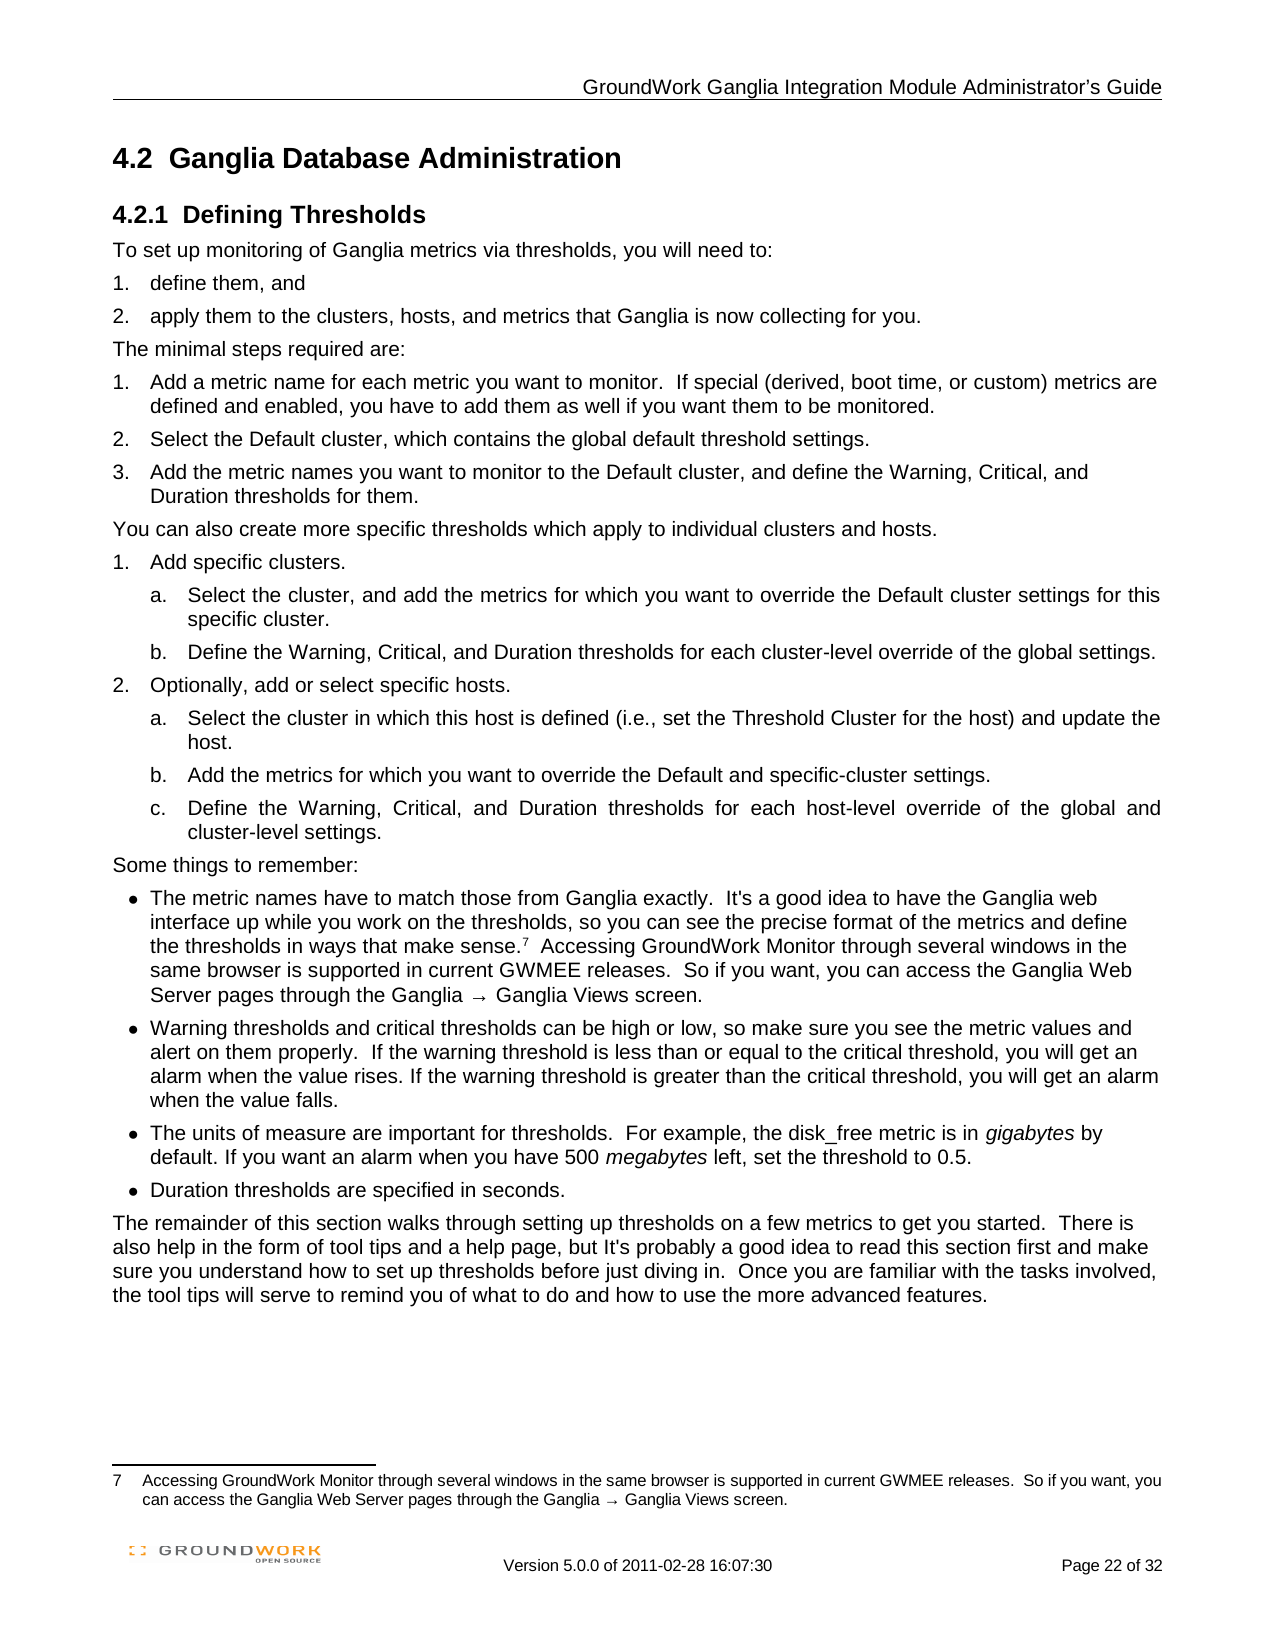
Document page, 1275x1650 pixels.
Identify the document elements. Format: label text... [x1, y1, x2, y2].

list apply them to the clusters, hosts, and metrics that Ganglia is now collecting for you. [112, 304, 1162, 328]
list Select the Default cluster, which contains the global default threshold settings. [112, 427, 1162, 451]
list The metric names have to match those from Ganglia exactly. It's a good idea to have the Ganglia web interface up while you work on the thresholds, so you can see the precise format of the metrics and define the thresholds in ways that make sense. Accessing GroundWork Monitor through several windows in the same browser is supported in current GWMEE releases. So if you want, you can access the Ganglia Web Server pages through the Ganglia → Ganglia Views screen. [127, 886, 1162, 1007]
subtitle Ganglia Database Administration [112, 141, 1162, 174]
list Warning thresholds and critical thresholds can be high or low, so make sure you see the metric values and alert on them properly. If the warning threshold is less than or equal to the critical threshold, you will get an alarm when the value rises. If the warning threshold is greater than the critical threshold, you will get an alarm when the value falls. [127, 1016, 1162, 1112]
text Some things to remember: [112, 853, 1162, 877]
picture [129, 1546, 321, 1563]
text To set up monitoring of Ganglia metrics via thresholds, you will need to: [112, 238, 1162, 262]
text The minimal steps required are: [112, 337, 1162, 361]
list Add the metric names you want to monitor to the Default cluster, and define the Warning, Critical, and Duration thresholds for them. [112, 460, 1162, 508]
text The remainder of this section walks through setting up thresholds on a few metrics to get you started. There is also help in the form of tool tips and a help page, but It's probably a good idea to read this section first and make sure you understand how to set up thresholds before just diving in. Once you are familiar with the tasks involved, the tool tips will serve to remind you of what to do and how to use the more advanced features. [112, 1211, 1162, 1307]
list Define the Warning, Critical, and Duration thresholds for each host-level override of the global and cluster-level settings. [150, 796, 1162, 844]
list Add specific clusters. [112, 550, 1162, 574]
subtitle Defining Thresholds [112, 199, 1162, 229]
list Add the metrics for which you want to override the Default and specific-cluster settings. [150, 763, 1162, 787]
list Optionally, add or select specific hosts. [112, 673, 1162, 697]
list Select the cluster, and add the metrics for which you want to override the Default cluster settings for this specific cluster. [150, 583, 1162, 631]
list Accessing GroundWork Monitor through several windows in the same browser is supported in current GWMEE releases. So if you want, you can access the Ganglia Web Server pages through the Ganglia → Ganglia Views screen. [112, 1471, 1162, 1509]
text You can also create more specific thresholds which apply to individual clusters and hosts. [112, 517, 1162, 541]
list Define the Warning, Critical, and Duration thresholds for each cluster-level override of the global settings. [150, 640, 1162, 664]
list define them, and [112, 271, 1162, 295]
list Add a metric name for each metric you want to monitor. If special (derived, boot time, or custom) metrics are defined and enabled, you have to add them as well if you want them to be monitored. [112, 370, 1162, 418]
list The units of measure are important for thresholds. For example, the disk_free metric is in gigabytes by default. If you want an alarm when you have 500 megabytes left, set the threshold to 0.5. [127, 1121, 1162, 1169]
list Select the cluster in which this host is defined (i.e., set the Threshold Cluster for the host) and update the host. [150, 706, 1162, 754]
list Duration thresholds are specified in seconds. [127, 1178, 1162, 1202]
